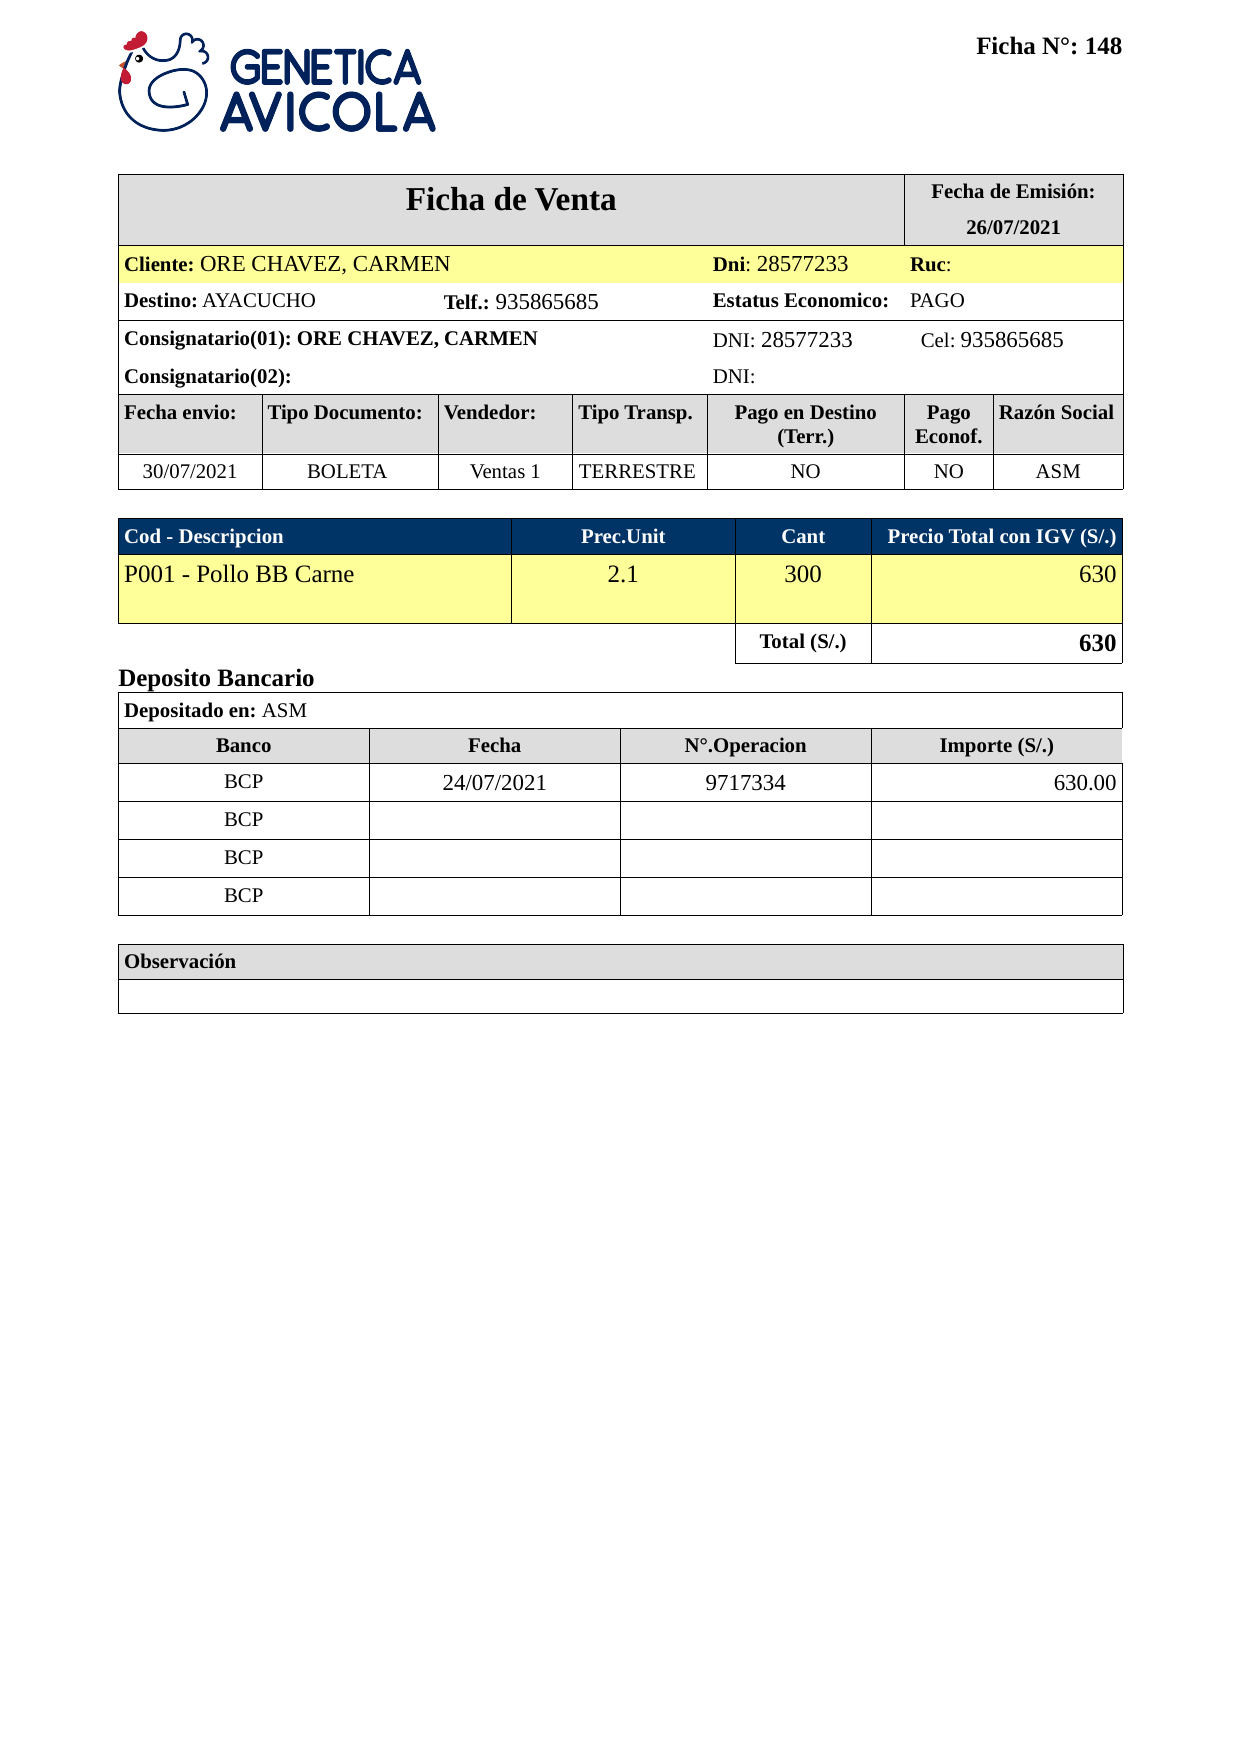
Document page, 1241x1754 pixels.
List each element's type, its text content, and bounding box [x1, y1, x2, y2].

table_cell [370, 840, 620, 877]
table_cell NO [708, 455, 904, 489]
table_cell BOLETA [263, 455, 438, 489]
table_cell 630.00 [872, 764, 1122, 801]
table_cell [118, 624, 511, 663]
table_cell 300 [736, 555, 871, 623]
table_cell Ruc: [904, 246, 1123, 283]
table_cell Tipo Transp. [573, 395, 707, 453]
table_cell Ventas 1 [439, 455, 572, 489]
table_cell [872, 802, 1122, 839]
table_cell Pago en Destino (Terr.) [708, 395, 904, 453]
picture [118, 31, 436, 132]
table_cell [621, 802, 871, 839]
table_cell Pago Econof. [905, 395, 993, 453]
table_cell [119, 980, 1123, 1012]
table_header Cant [736, 519, 871, 554]
table_cell 24/07/2021 [370, 764, 620, 801]
table_cell TERRESTRE [573, 455, 707, 489]
table_cell 2.1 [512, 555, 735, 623]
table_cell Telf.: 935865685 [438, 283, 707, 320]
table_cell Dni: 28577233 [707, 246, 904, 283]
table_cell DNI: 28577233 [707, 321, 915, 358]
table_cell [511, 624, 735, 663]
table_header Fecha de Emisión: [905, 175, 1123, 209]
table_cell 30/07/2021 [119, 455, 262, 489]
table_cell [621, 840, 871, 877]
table_header Cod - Descripcion [119, 519, 511, 554]
table_header Depositado en: ASM [119, 693, 1122, 727]
table_cell DNI: [707, 358, 1123, 394]
table_cell N°.Operacion [621, 729, 871, 763]
table_cell Destino: AYACUCHO [119, 283, 438, 320]
table_cell Razón Social [994, 395, 1123, 453]
table_cell 9717334 [621, 764, 871, 801]
table_cell Fecha envio: [119, 395, 262, 453]
table_header Observación [119, 945, 1123, 979]
table_cell BCP [119, 802, 369, 839]
table_cell Tipo Documento: [263, 395, 438, 453]
table_cell [872, 840, 1122, 877]
table_cell BCP [119, 764, 369, 801]
table_cell Fecha [370, 729, 620, 763]
text Deposito Bancario [118, 663, 1122, 692]
table_cell Estatus Economico: [707, 283, 904, 320]
table_cell P001 - Pollo BB Carne [119, 555, 511, 623]
table_cell ASM [994, 455, 1123, 489]
table_cell NO [905, 455, 993, 489]
table_cell 630 [872, 555, 1122, 623]
table_cell Cel: 935865685 [915, 321, 1123, 358]
table_cell [370, 878, 620, 915]
table_cell Importe (S/.) [872, 729, 1122, 763]
table_header Precio Total con IGV (S/.) [872, 519, 1122, 554]
table_cell [872, 878, 1122, 915]
table_header Ficha de Venta [119, 175, 904, 245]
table_header Prec.Unit [512, 519, 735, 554]
table_cell 630 [872, 624, 1122, 663]
table_cell BCP [119, 878, 369, 915]
table_cell Consignatario(02): [119, 358, 707, 394]
table_cell Total (S/.) [736, 624, 871, 663]
table_cell [370, 802, 620, 839]
table_cell PAGO [904, 283, 1123, 320]
table_cell Cliente: ORE CHAVEZ, CARMEN [119, 246, 707, 283]
table_cell [621, 878, 871, 915]
table_cell 26/07/2021 [905, 209, 1123, 245]
table_cell Vendedor: [439, 395, 572, 453]
table_cell Banco [119, 729, 369, 763]
table_cell Consignatario(01): ORE CHAVEZ, CARMEN [119, 321, 707, 358]
table_cell BCP [119, 840, 369, 877]
